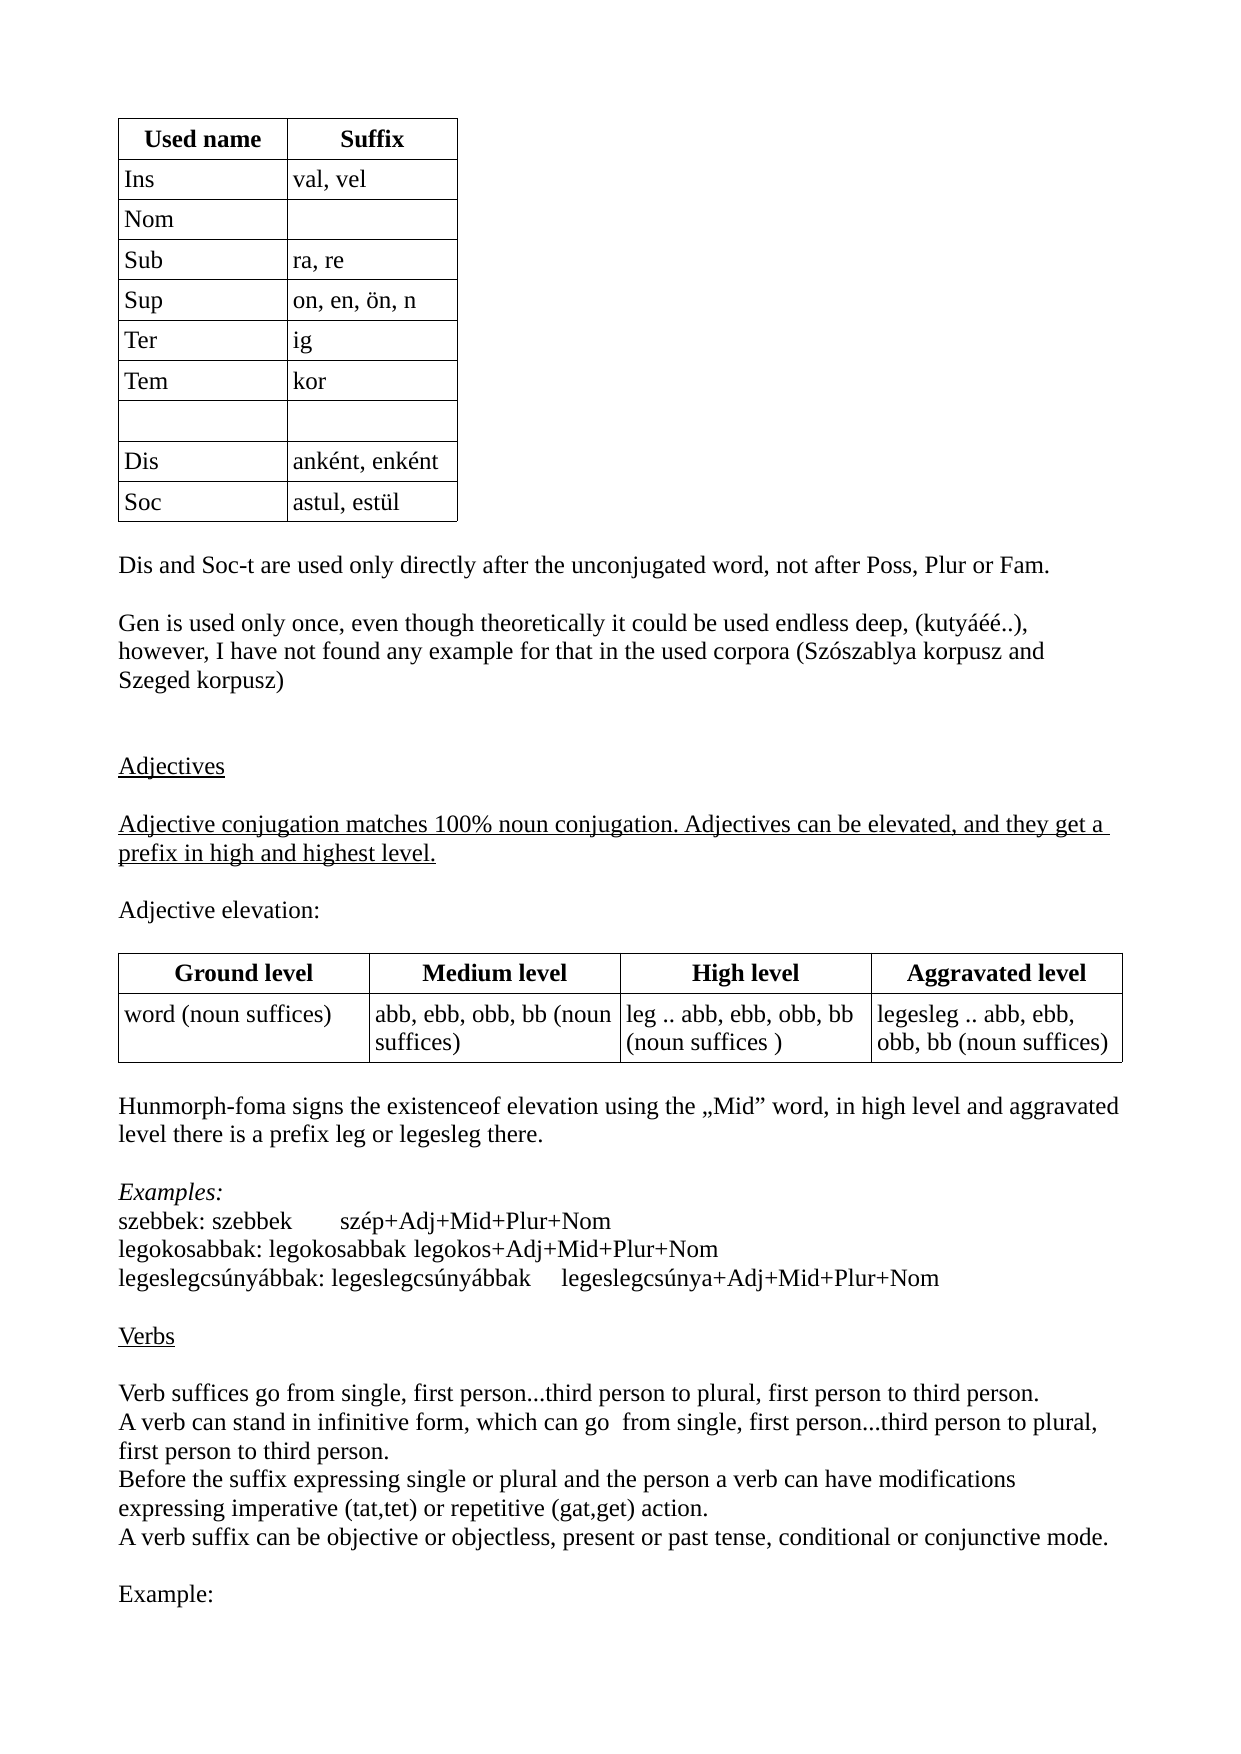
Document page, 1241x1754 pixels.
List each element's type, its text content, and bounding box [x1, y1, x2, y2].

subtitle Verbs [118, 1321, 1122, 1349]
table_cell legesleg .. abb, ebb, obb, bb (noun suffices) [872, 994, 1122, 1062]
table_cell Nom [119, 200, 287, 239]
subtitle Gen is used only once, even though theoretically it could be used endless deep, (kutyáéé..), however, I have not found any example for that in the used corpora (Szószablya korpusz and Szeged korpusz) [118, 608, 1122, 694]
subtitle A verb suffix can be objective or objectless, present or past tense, conditional or conjunctive mode. [118, 1522, 1122, 1551]
table_cell leg .. abb, ebb, obb, bb (noun suffices ) [621, 994, 871, 1062]
table_cell abb, ebb, obb, bb (noun suffices) [370, 994, 620, 1062]
table_header High level [621, 954, 871, 993]
table_header Aggravated level [872, 954, 1122, 993]
subtitle Dis and Soc-t are used only directly after the unconjugated word, not after Poss, Plur or Fam. [118, 550, 1122, 579]
subtitle Adjective elevation: [118, 895, 1122, 924]
table_header Medium level [370, 954, 620, 993]
subtitle A verb can stand in infinitive form, which can go from single, first person...third person to plural, first person to third person. [118, 1407, 1122, 1464]
table_cell word (noun suffices) [119, 994, 369, 1062]
subtitle legokosabbak: legokosabbak legokos+Adj+Mid+Plur+Nom [118, 1234, 1122, 1263]
table_cell Sub [119, 240, 287, 279]
table_header Used name [119, 119, 287, 158]
table_header Ground level [119, 954, 369, 993]
subtitle legeslegcsúnyábbak: legeslegcsúnyábbak legeslegcsúnya+Adj+Mid+Plur+Nom [118, 1263, 1122, 1292]
subtitle Adjectives [118, 751, 1122, 780]
subtitle Adjective conjugation matches 100% noun conjugation. Adjectives can be elevated, and they get a prefix in high and highest level. [118, 809, 1122, 866]
subtitle szebbek: szebbek szép+Adj+Mid+Plur+Nom [118, 1206, 1122, 1234]
table_cell kor [288, 361, 457, 400]
table_cell on, en, ön, n [288, 280, 457, 320]
table_cell Ins [119, 160, 287, 199]
table_cell astul, estül [288, 482, 457, 521]
table_cell Ter [119, 321, 287, 360]
table_cell [288, 401, 457, 441]
table_cell [119, 401, 287, 441]
table_cell Sup [119, 280, 287, 320]
table_header Suffix [288, 119, 457, 158]
subtitle Examples: [118, 1177, 1122, 1206]
table_cell Tem [119, 361, 287, 400]
table_cell ig [288, 321, 457, 360]
table_cell Soc [119, 482, 287, 521]
subtitle Verb suffices go from single, first person...third person to plural, first person to third person. [118, 1378, 1122, 1407]
table_cell ra, re [288, 240, 457, 279]
table_cell Dis [119, 442, 287, 481]
subtitle Example: [118, 1579, 1122, 1608]
table_cell val, vel [288, 160, 457, 199]
subtitle Before the suffix expressing single or plural and the person a verb can have modifications expressing imperative (tat,tet) or repetitive (gat,get) action. [118, 1464, 1122, 1522]
table_cell anként, enként [288, 442, 457, 481]
table_cell [288, 200, 457, 239]
subtitle Hunmorph-foma signs the existenceof elevation using the „Mid” word, in high level and aggravated level there is a prefix leg or legesleg there. [118, 1091, 1122, 1148]
